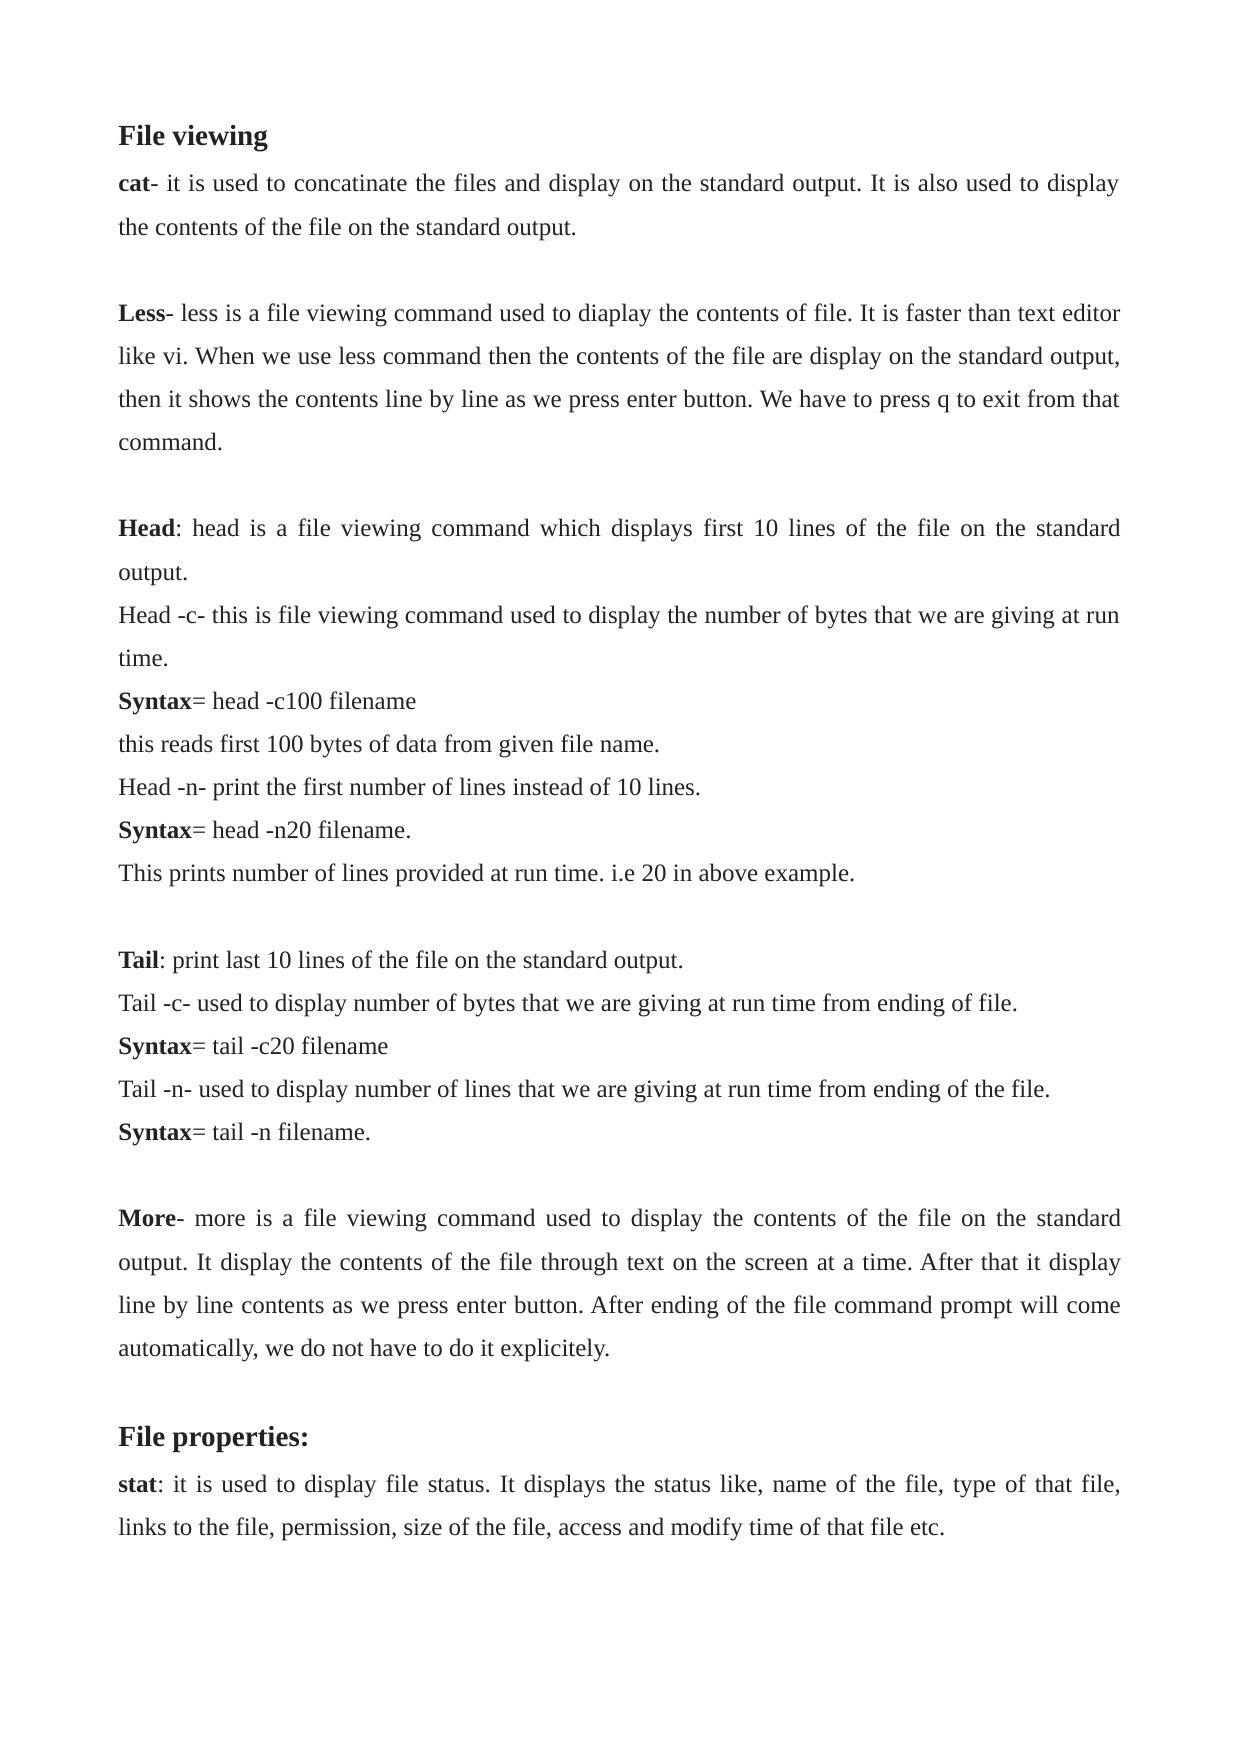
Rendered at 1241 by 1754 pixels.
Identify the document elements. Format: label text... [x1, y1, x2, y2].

text File properties: [118, 1419, 1122, 1453]
text stat: it is used to display file status. It displays the status like, name of the file, type of that file, links to the file, permission, size of the file, access and modify time of that file etc. [118, 1469, 1122, 1541]
text Less- less is a file viewing command used to diaplay the contents of file. It is faster than text editor like vi. When we use less command then the contents of the file are display on the standard output, then it shows the contents line by line as we press enter button. We have to press q to exit from that command. [118, 298, 1122, 456]
text Head: head is a file viewing command which displays first 10 lines of the file on the standard output. [118, 513, 1122, 585]
text Head -n- print the first number of lines instead of 10 lines. [118, 772, 1122, 801]
text Tail -n- used to display number of lines that we are giving at run time from ending of the file. [118, 1074, 1122, 1103]
text cat- it is used to concatinate the files and display on the standard output. It is also used to display the contents of the file on the standard output. [118, 168, 1122, 240]
text this reads first 100 bytes of data from given file name. [118, 729, 1122, 758]
text Syntax= head -c100 filename [118, 686, 1122, 715]
text Syntax= tail -c20 filename [118, 1031, 1122, 1060]
text Head -c- this is file viewing command used to display the number of bytes that we are giving at run time. [118, 600, 1122, 672]
text Tail: print last 10 lines of the file on the standard output. [118, 945, 1122, 973]
text Tail -c- used to display number of bytes that we are giving at run time from ending of file. [118, 988, 1122, 1017]
text Syntax= head -n20 filename. [118, 815, 1122, 844]
text File viewing [118, 118, 1122, 152]
text More- more is a file viewing command used to display the contents of the file on the standard output. It display the contents of the file through text on the screen at a time. After that it display line by line contents as we press enter button. After ending of the file command prompt will come automatically, we do not have to do it explicitely. [118, 1203, 1122, 1362]
text This prints number of lines provided at run time. i.e 20 in above example. [118, 858, 1122, 887]
text Syntax= tail -n filename. [118, 1117, 1122, 1146]
